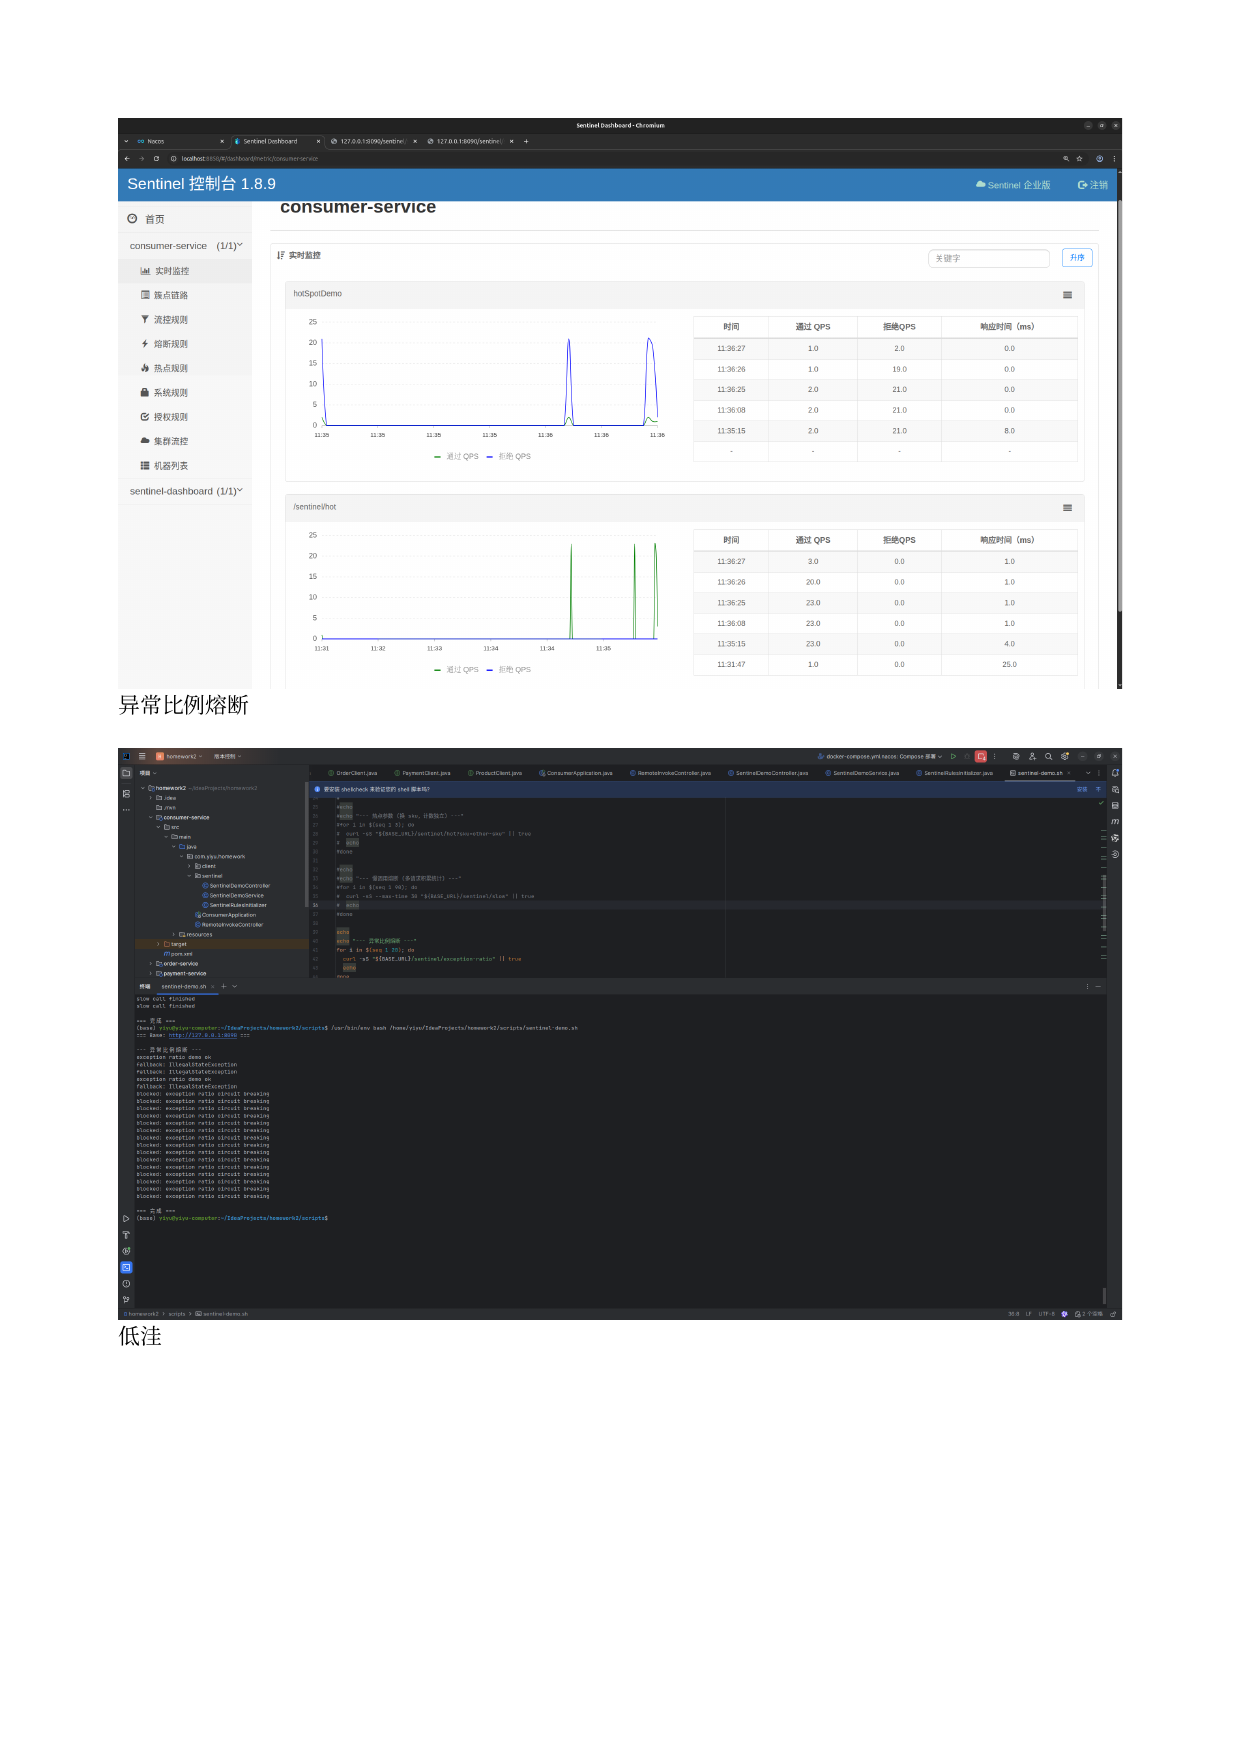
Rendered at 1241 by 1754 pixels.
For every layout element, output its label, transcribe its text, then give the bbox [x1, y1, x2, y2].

picture [118, 118, 1123, 689]
text 异常比例熔断 [118, 689, 1122, 720]
text 低洼 [118, 1320, 1122, 1351]
picture [118, 748, 1123, 1320]
